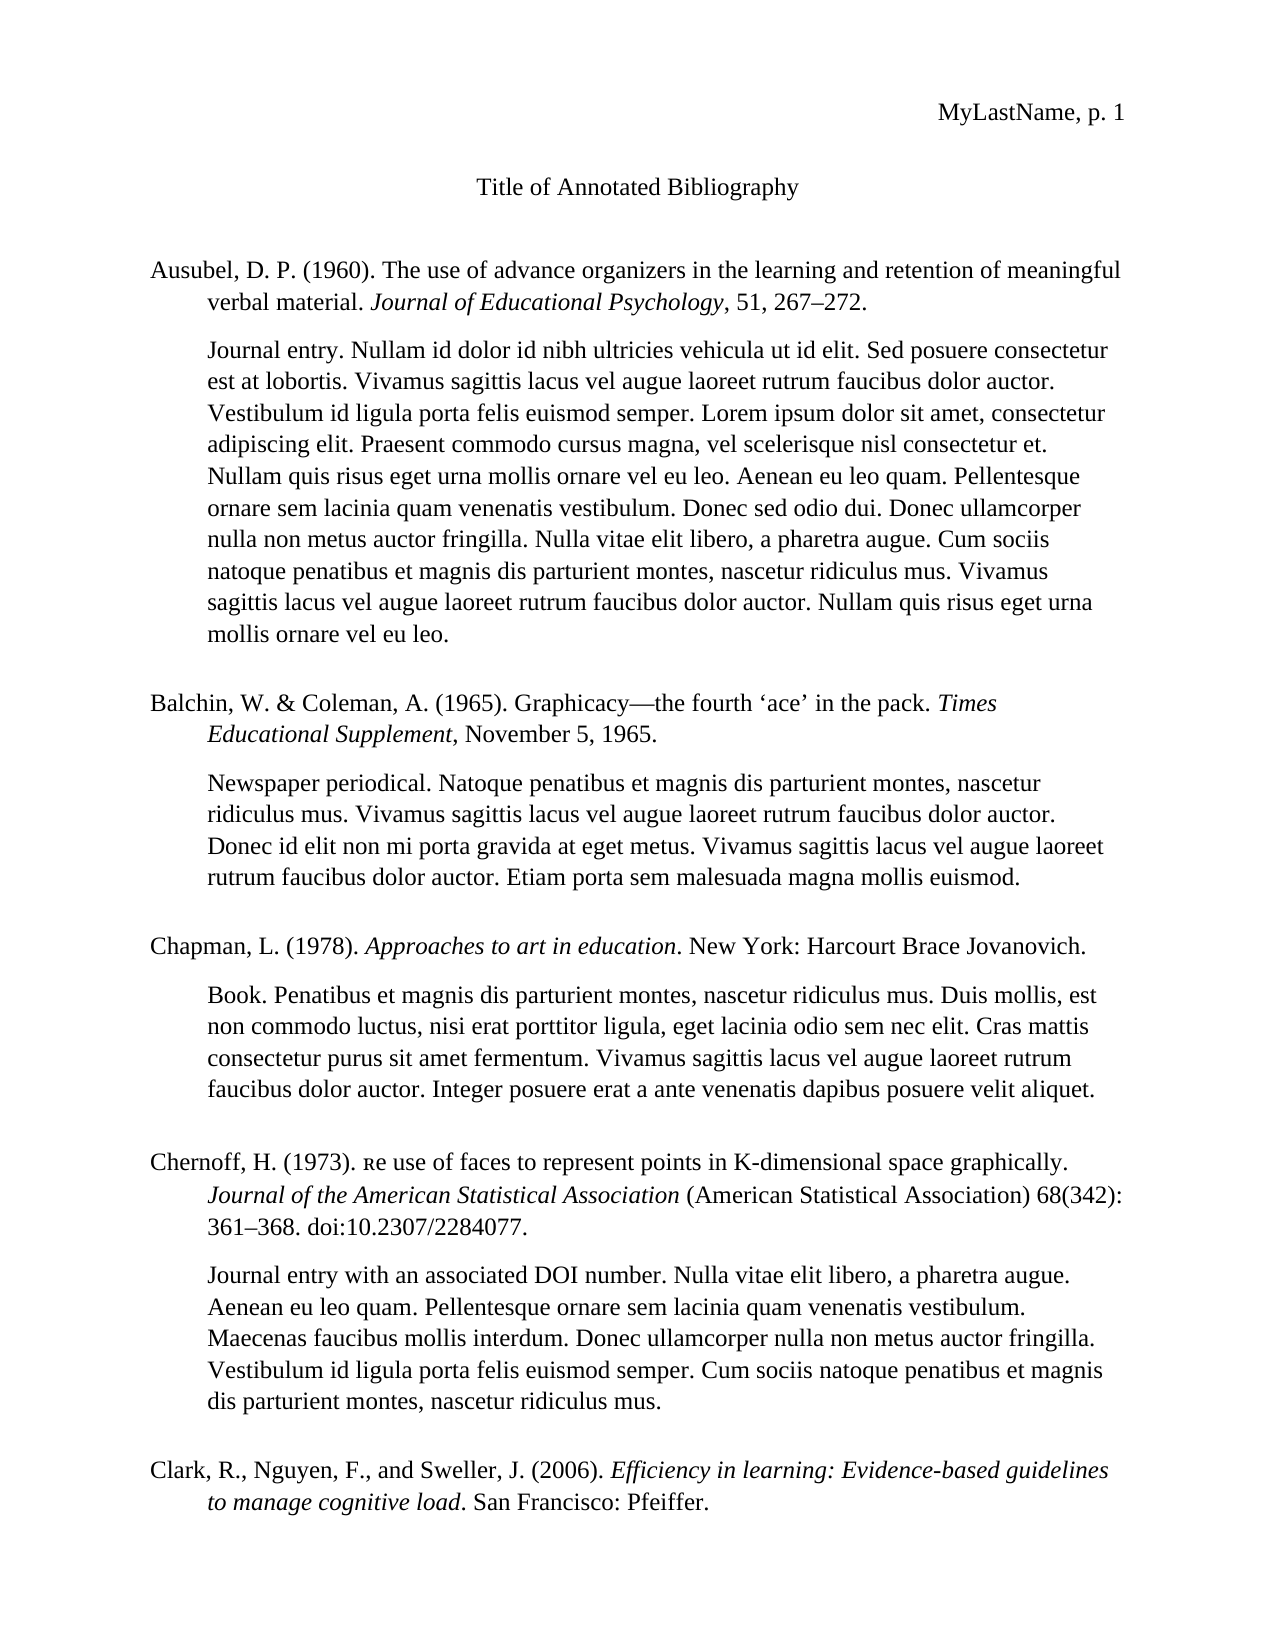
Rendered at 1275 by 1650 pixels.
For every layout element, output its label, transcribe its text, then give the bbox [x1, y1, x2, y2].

text Newspaper periodical. Natoque penatibus et magnis dis parturient montes, nascetur ridiculus mus. Vivamus sagittis lacus vel augue laoreet rutrum faucibus dolor auctor. Donec id elit non mi porta gravida at eget metus. Vivamus sagittis lacus vel augue laoreet rutrum faucibus dolor auctor. Etiam porta sem malesuada magna mollis euismod. [207, 768, 1125, 891]
title Title of Annotated Bibliography [150, 172, 1125, 201]
text Journal entry. Nullam id dolor id nibh ultricies vehicula ut id elit. Sed posuere consectetur est at lobortis. Vivamus sagittis lacus vel augue laoreet rutrum faucibus dolor auctor. Vestibulum id ligula porta felis euismod semper. Lorem ipsum dolor sit amet, consectetur adipiscing elit. Praesent commodo cursus magna, vel scelerisque nisl consectetur et. Nullam quis risus eget urna mollis ornare vel eu leo. Aenean eu leo quam. Pellentesque ornare sem lacinia quam venenatis vestibulum. Donec sed odio dui. Donec ullamcorper nulla non metus auctor fringilla. Nulla vitae elit libero, a pharetra augue. Cum sociis natoque penatibus et magnis dis parturient montes, nascetur ridiculus mus. Vivamus sagittis lacus vel augue laoreet rutrum faucibus dolor auctor. Nullam quis risus eget urna mollis ornare vel eu leo. [207, 335, 1125, 648]
text Clark, R., Nguyen, F., and Sweller, J. (2006). Efficiency in learning: Evidence-based guidelines to manage cognitive load. San Francisco: Pfeiffer. [150, 1455, 1125, 1516]
text Ausubel, D. P. (1960). The use of advance organizers in the learning and retention of meaningful verbal material. Journal of Educational Psychology, 51, 267–272. [150, 255, 1125, 315]
text Balchin, W. & Coleman, A. (1965). Graphicacy—the fourth ‘ace’ in the pack. Times Educational Supplement, November 5, 1965. [150, 688, 1125, 748]
text Book. Penatibus et magnis dis parturient montes, nascetur ridiculus mus. Duis mollis, est non commodo luctus, nisi erat porttitor ligula, eget lacinia odio sem nec elit. Cras mattis consectetur purus sit amet fermentum. Vivamus sagittis lacus vel augue laoreet rutrum faucibus dolor auctor. Integer posuere erat a ante venenatis dapibus posuere velit aliquet. [207, 980, 1125, 1103]
text Chapman, L. (1978). Approaches to art in education. New York: Harcourt Brace Jovanovich. [150, 931, 1125, 960]
text Journal entry with an associated DOI number. Nulla vitae elit libero, a pharetra augue. Aenean eu leo quam. Pellentesque ornare sem lacinia quam venenatis vestibulum. Maecenas faucibus mollis interdum. Donec ullamcorper nulla non metus auctor fringilla. Vestibulum id ligula porta felis euismod semper. Cum sociis natoque penatibus et magnis dis parturient montes, nascetur ridiculus mus. [207, 1260, 1125, 1415]
text Chernoff, H. (1973). e use of faces to represent points in K-dimensional space graphically. Journal of the American Statistical Association (American Statistical Association) 68(342): 361–368. doi:10.2307/2284077. [150, 1143, 1125, 1241]
